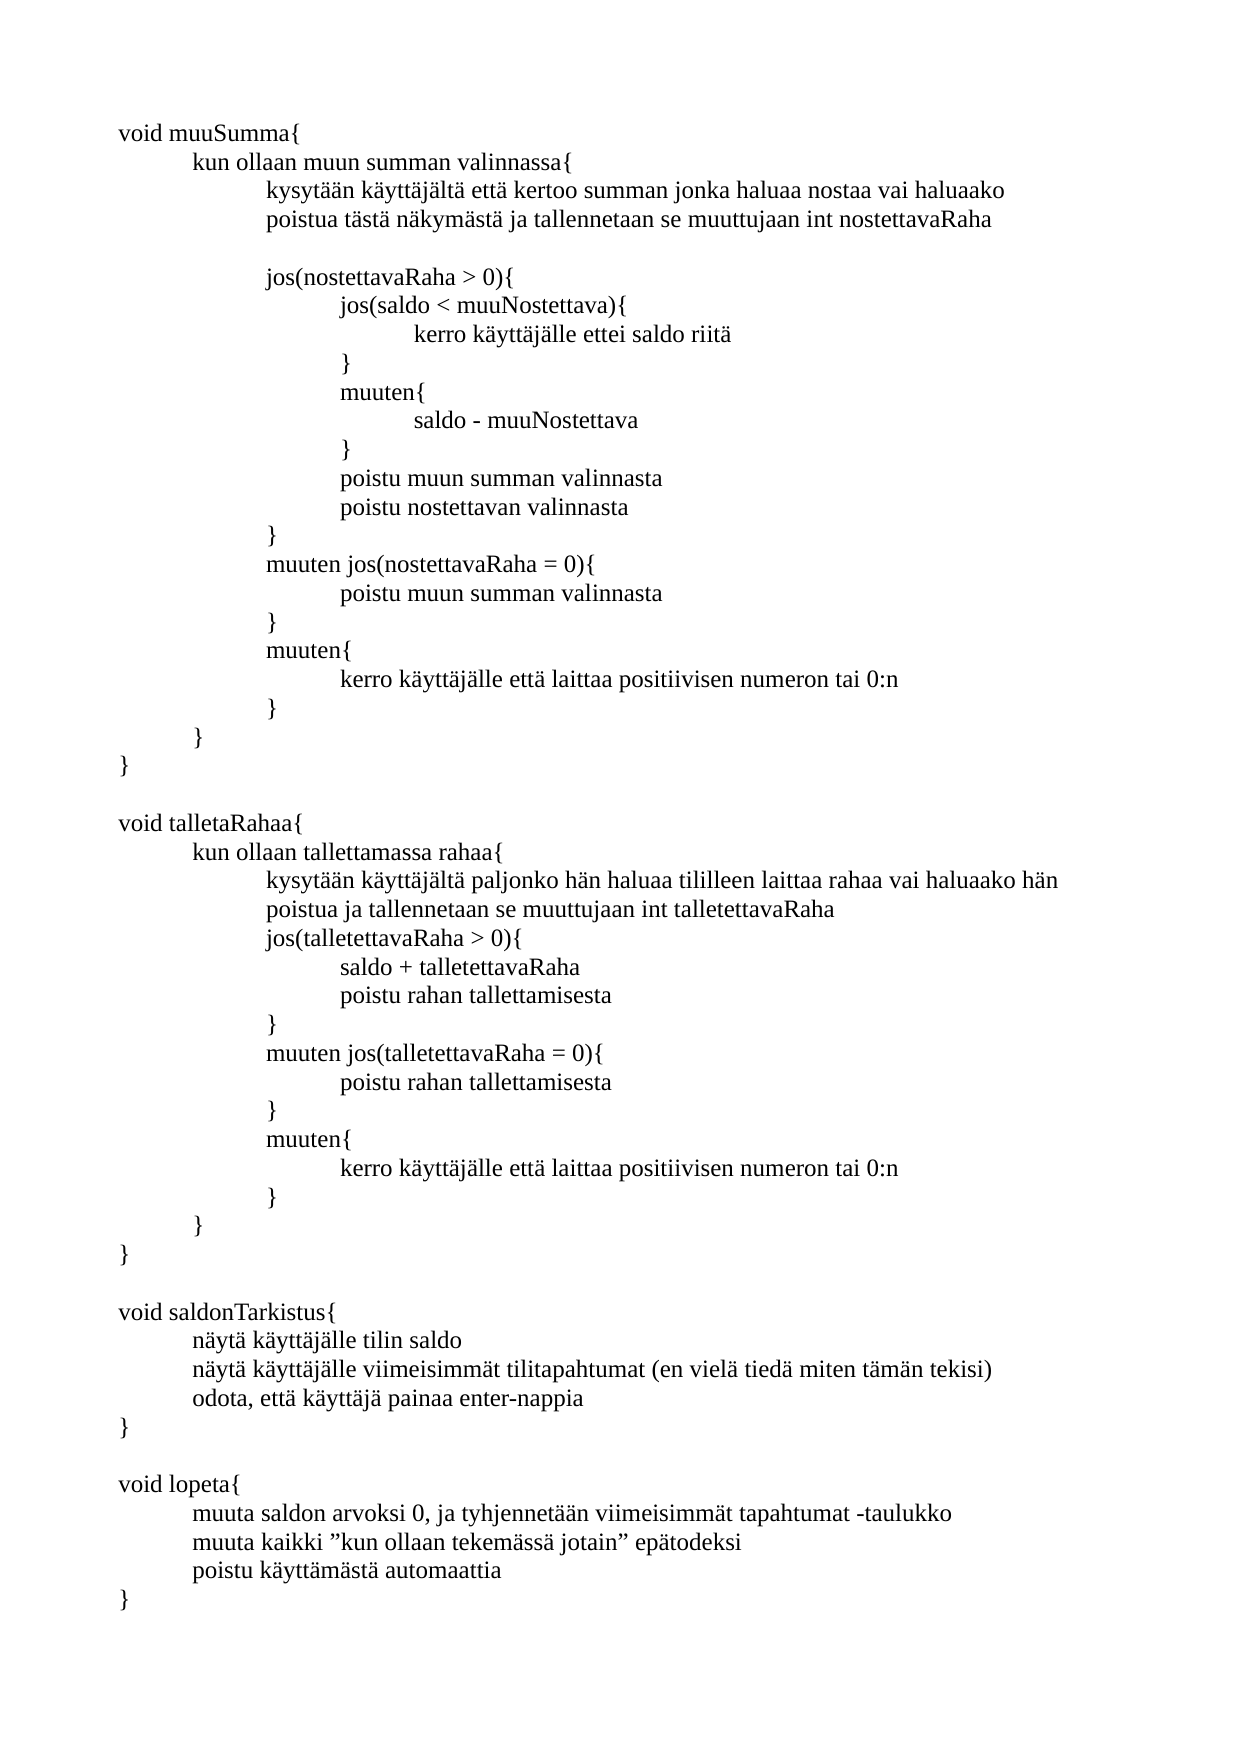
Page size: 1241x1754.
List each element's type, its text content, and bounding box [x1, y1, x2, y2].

text poistu rahan tallettamisesta [118, 1067, 1122, 1096]
text jos(nostettavaRaha > 0){ [118, 262, 1122, 291]
text void talletaRahaa{ [118, 808, 1122, 837]
text poistu muun summan valinnasta [118, 463, 1122, 492]
text } [118, 521, 1122, 549]
text poistu käyttämästä automaattia [118, 1556, 1122, 1584]
text muuten{ [118, 636, 1122, 664]
text } [118, 348, 1122, 377]
text poistu nostettavan valinnasta [118, 492, 1122, 521]
text näytä käyttäjälle tilin saldo [118, 1326, 1122, 1354]
text muuten{ [118, 377, 1122, 406]
text } [118, 1412, 1122, 1441]
text muuten jos(nostettavaRaha = 0){ [118, 549, 1122, 578]
text } [118, 434, 1122, 463]
text kun ollaan muun summan valinnassa{ [118, 147, 1122, 176]
text kun ollaan tallettamassa rahaa{ [118, 837, 1122, 866]
text kerro käyttäjälle että laittaa positiivisen numeron tai 0:n [118, 1153, 1122, 1182]
text jos(saldo < muuNostettava){ [118, 291, 1122, 319]
text muuten jos(talletettavaRaha = 0){ [118, 1038, 1122, 1067]
text poistu rahan tallettamisesta [118, 981, 1122, 1009]
text kerro käyttäjälle että laittaa positiivisen numeron tai 0:n [118, 664, 1122, 693]
text kysytään käyttäjältä paljonko hän haluaa tililleen laittaa rahaa vai haluaako hän poistua ja tallennetaan se muuttujaan int talletettavaRaha [118, 866, 1122, 923]
text } [118, 722, 1122, 751]
text } [118, 1009, 1122, 1038]
text kysytään käyttäjältä että kertoo summan jonka haluaa nostaa vai haluaako poistua tästä näkymästä ja tallennetaan se muuttujaan int nostettavaRaha [118, 176, 1122, 233]
text } [118, 693, 1122, 722]
text } [118, 1182, 1122, 1211]
text void saldonTarkistus{ [118, 1297, 1122, 1326]
text jos(talletettavaRaha > 0){ [118, 923, 1122, 952]
text } [118, 1096, 1122, 1124]
text muuten{ [118, 1124, 1122, 1153]
text } [118, 1584, 1122, 1613]
text } [118, 751, 1122, 779]
text näytä käyttäjälle viimeisimmät tilitapahtumat (en vielä tiedä miten tämän tekisi) [118, 1354, 1122, 1383]
text kerro käyttäjälle ettei saldo riitä [118, 319, 1122, 348]
text muuta kaikki ”kun ollaan tekemässä jotain” epätodeksi [118, 1527, 1122, 1556]
text odota, että käyttäjä painaa enter-nappia [118, 1383, 1122, 1412]
text muuta saldon arvoksi 0, ja tyhjennetään viimeisimmät tapahtumat -taulukko [118, 1498, 1122, 1527]
text poistu muun summan valinnasta [118, 578, 1122, 607]
text } [118, 607, 1122, 636]
text } [118, 1211, 1122, 1239]
text saldo - muuNostettava [118, 406, 1122, 434]
text saldo + talletettavaRaha [118, 952, 1122, 981]
text void muuSumma{ [118, 118, 1122, 147]
text void lopeta{ [118, 1469, 1122, 1498]
text } [118, 1239, 1122, 1268]
